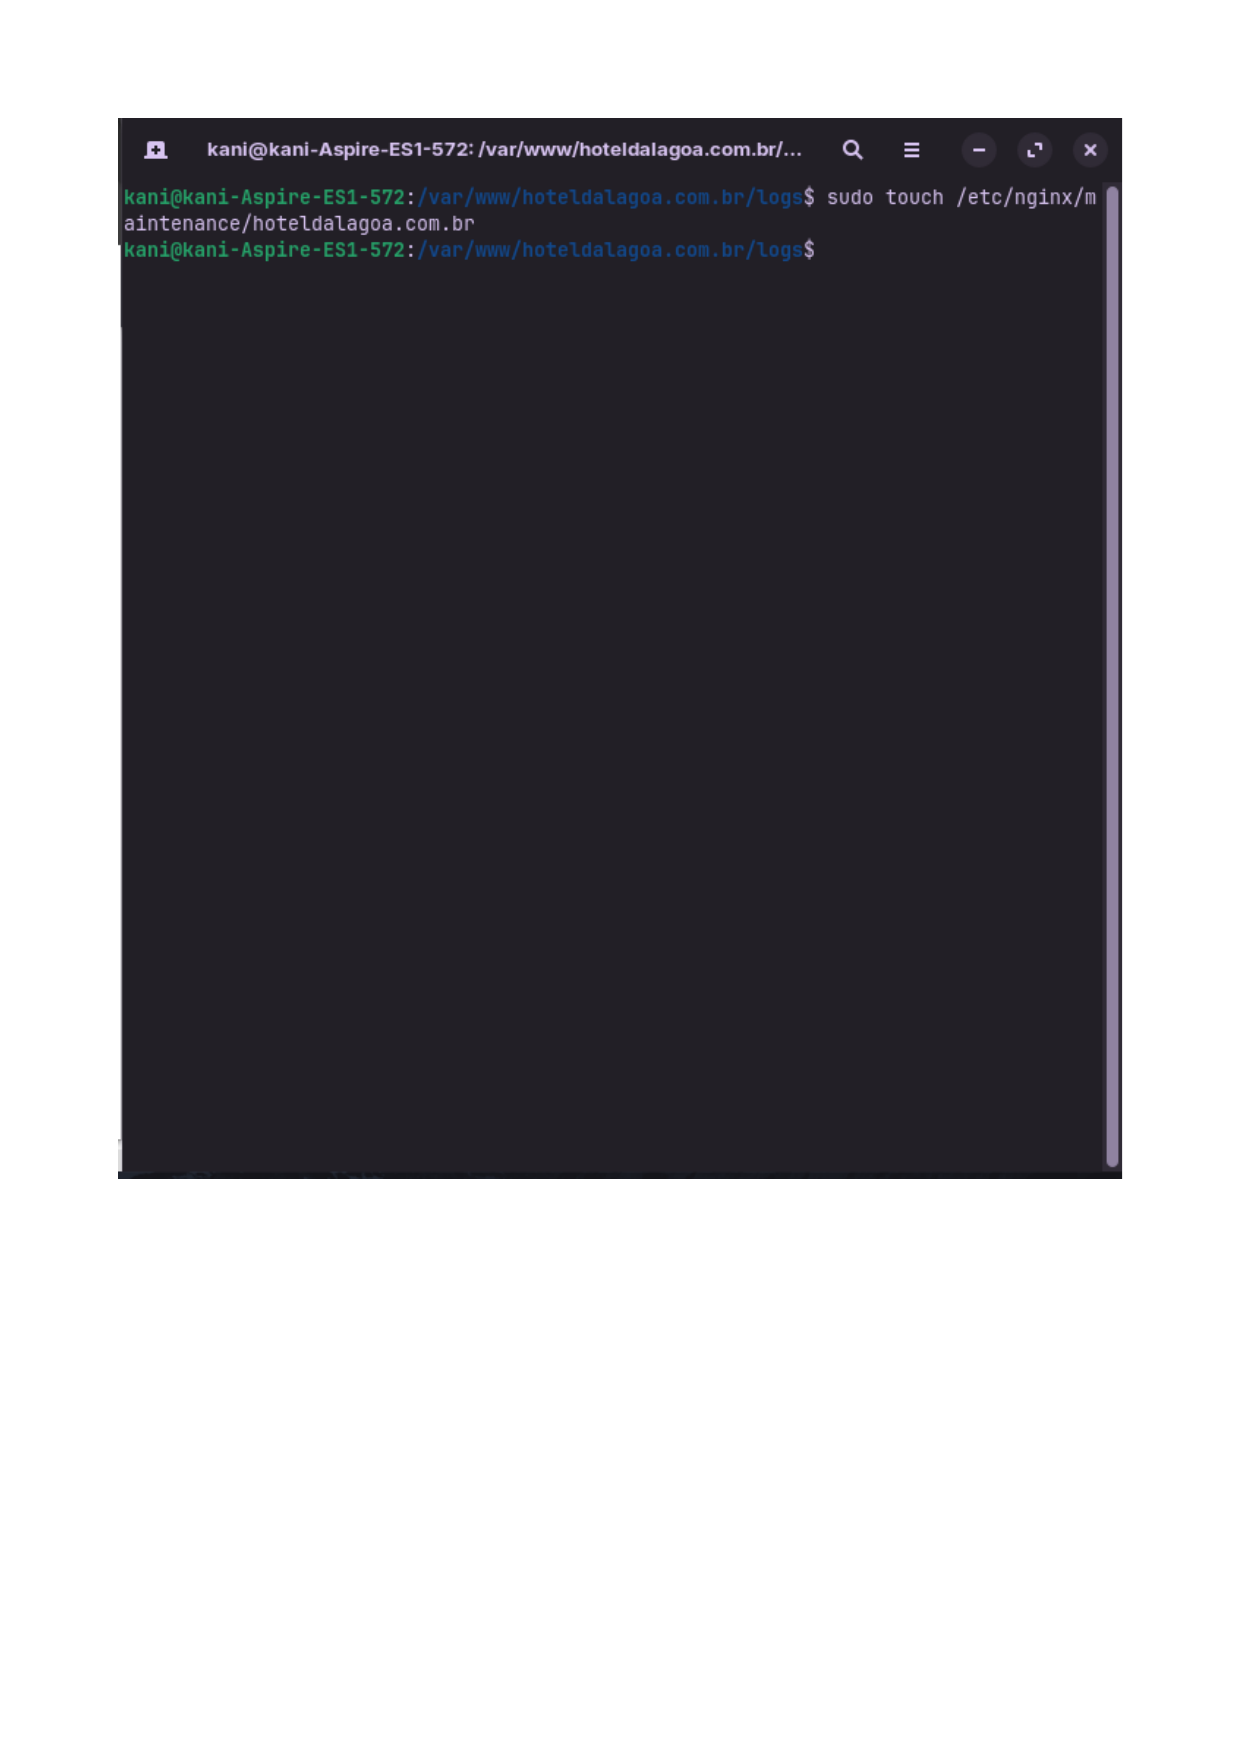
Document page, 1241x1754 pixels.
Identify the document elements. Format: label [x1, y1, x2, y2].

picture [118, 118, 1123, 1179]
